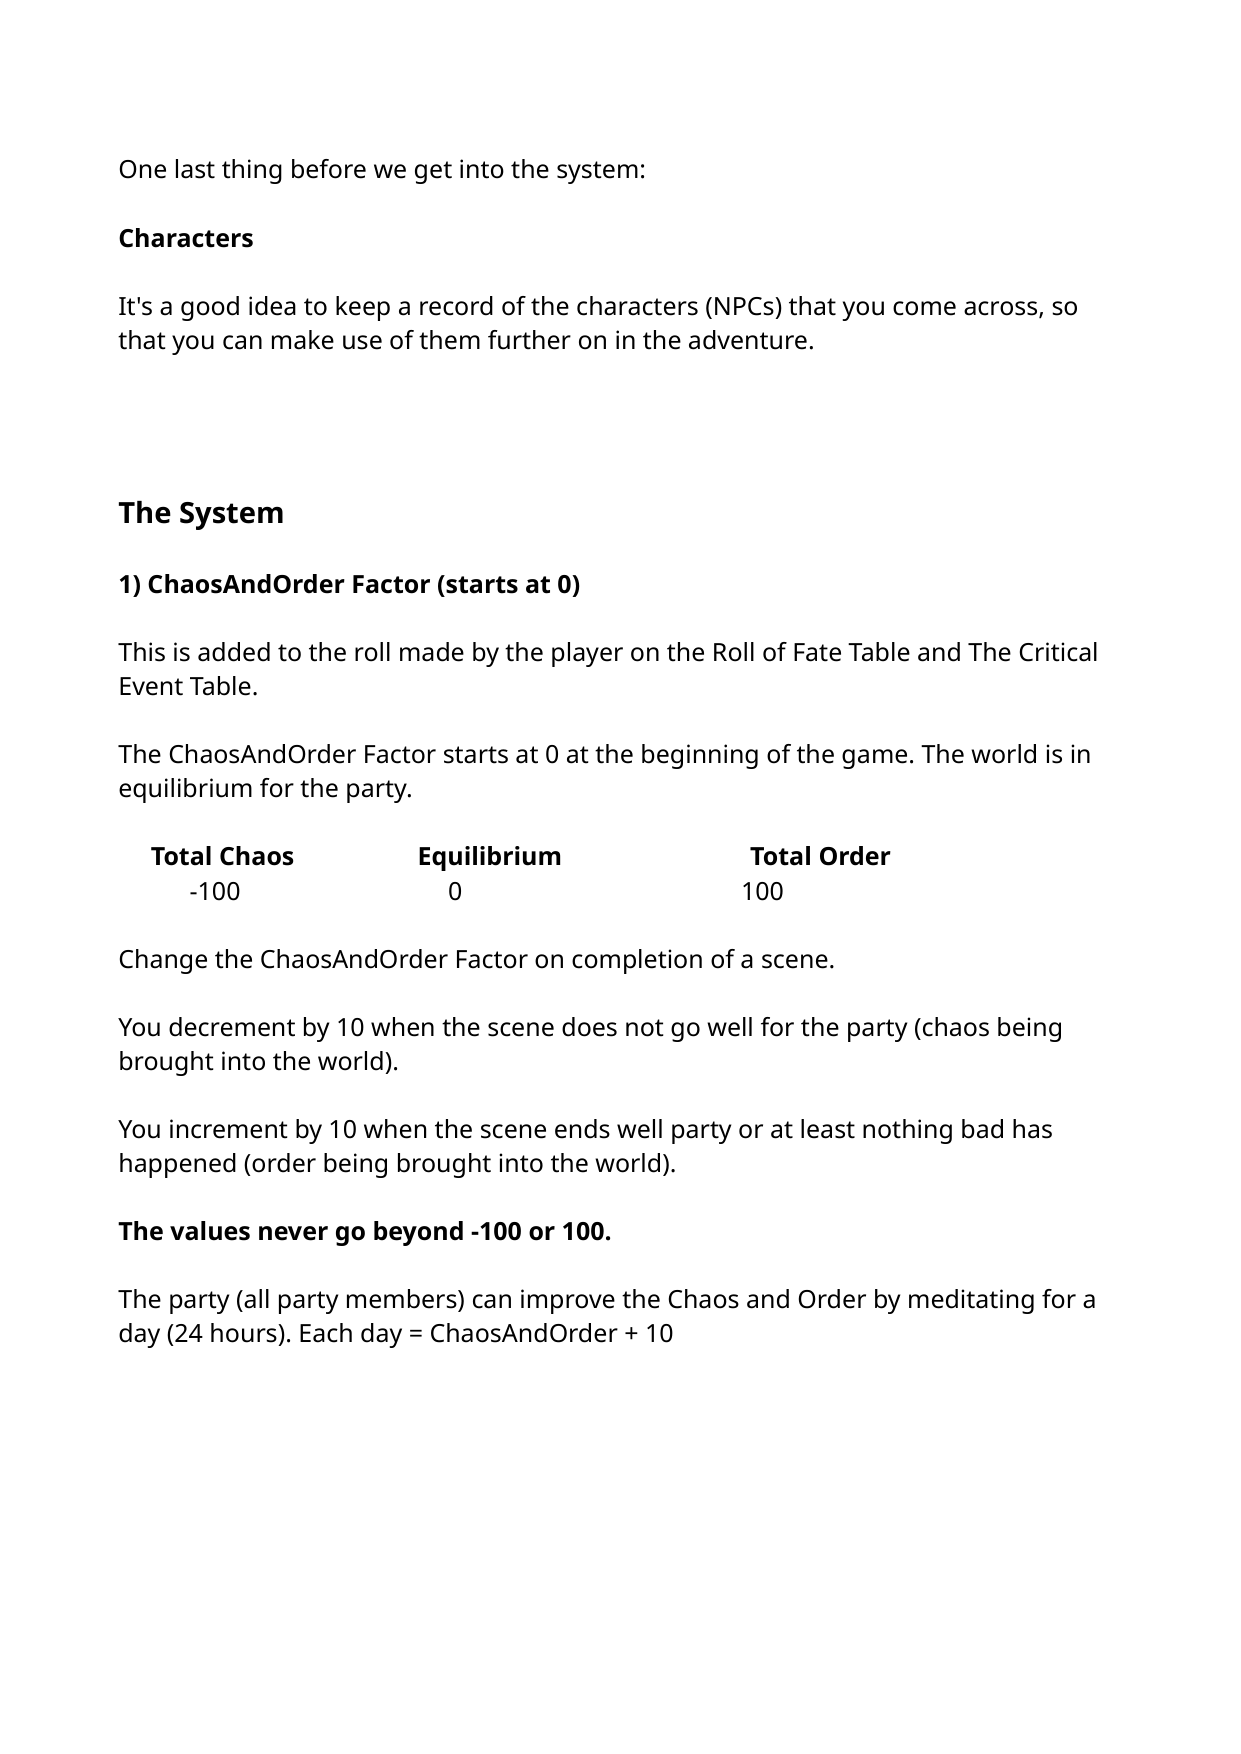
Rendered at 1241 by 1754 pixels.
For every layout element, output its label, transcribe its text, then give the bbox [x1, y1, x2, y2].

text -100 0 100 [118, 873, 1122, 907]
text The ChaosAndOrder Factor starts at 0 at the beginning of the game. The world is in equilibrium for the party. [118, 737, 1122, 805]
text You increment by 10 when the scene ends well party or at least nothing bad has happened (order being brought into the world). [118, 1112, 1122, 1180]
text You decrement by 10 when the scene does not go well for the party (chaos being brought into the world). [118, 1009, 1122, 1077]
text Change the ChaosAndOrder Factor on completion of a scene. [118, 941, 1122, 975]
text The values never go beyond -100 or 100. [118, 1214, 1122, 1248]
text The System [118, 493, 1122, 532]
text One last thing before we get into the system: [118, 152, 1122, 186]
text This is added to the roll made by the player on the Roll of Fate Table and The Critical Event Table. [118, 635, 1122, 703]
text The party (all party members) can improve the Chaos and Order by meditating for a day (24 hours). Each day = ChaosAndOrder + 10 [118, 1282, 1122, 1350]
text 1) ChaosAndOrder Factor (starts at 0) [118, 567, 1122, 601]
text Total Chaos Equilibrium Total Order [118, 839, 1122, 873]
text It's a good idea to keep a record of the characters (NPCs) that you come across, so that you can make use of them further on in the adventure. [118, 288, 1122, 357]
text Characters [118, 220, 1122, 254]
